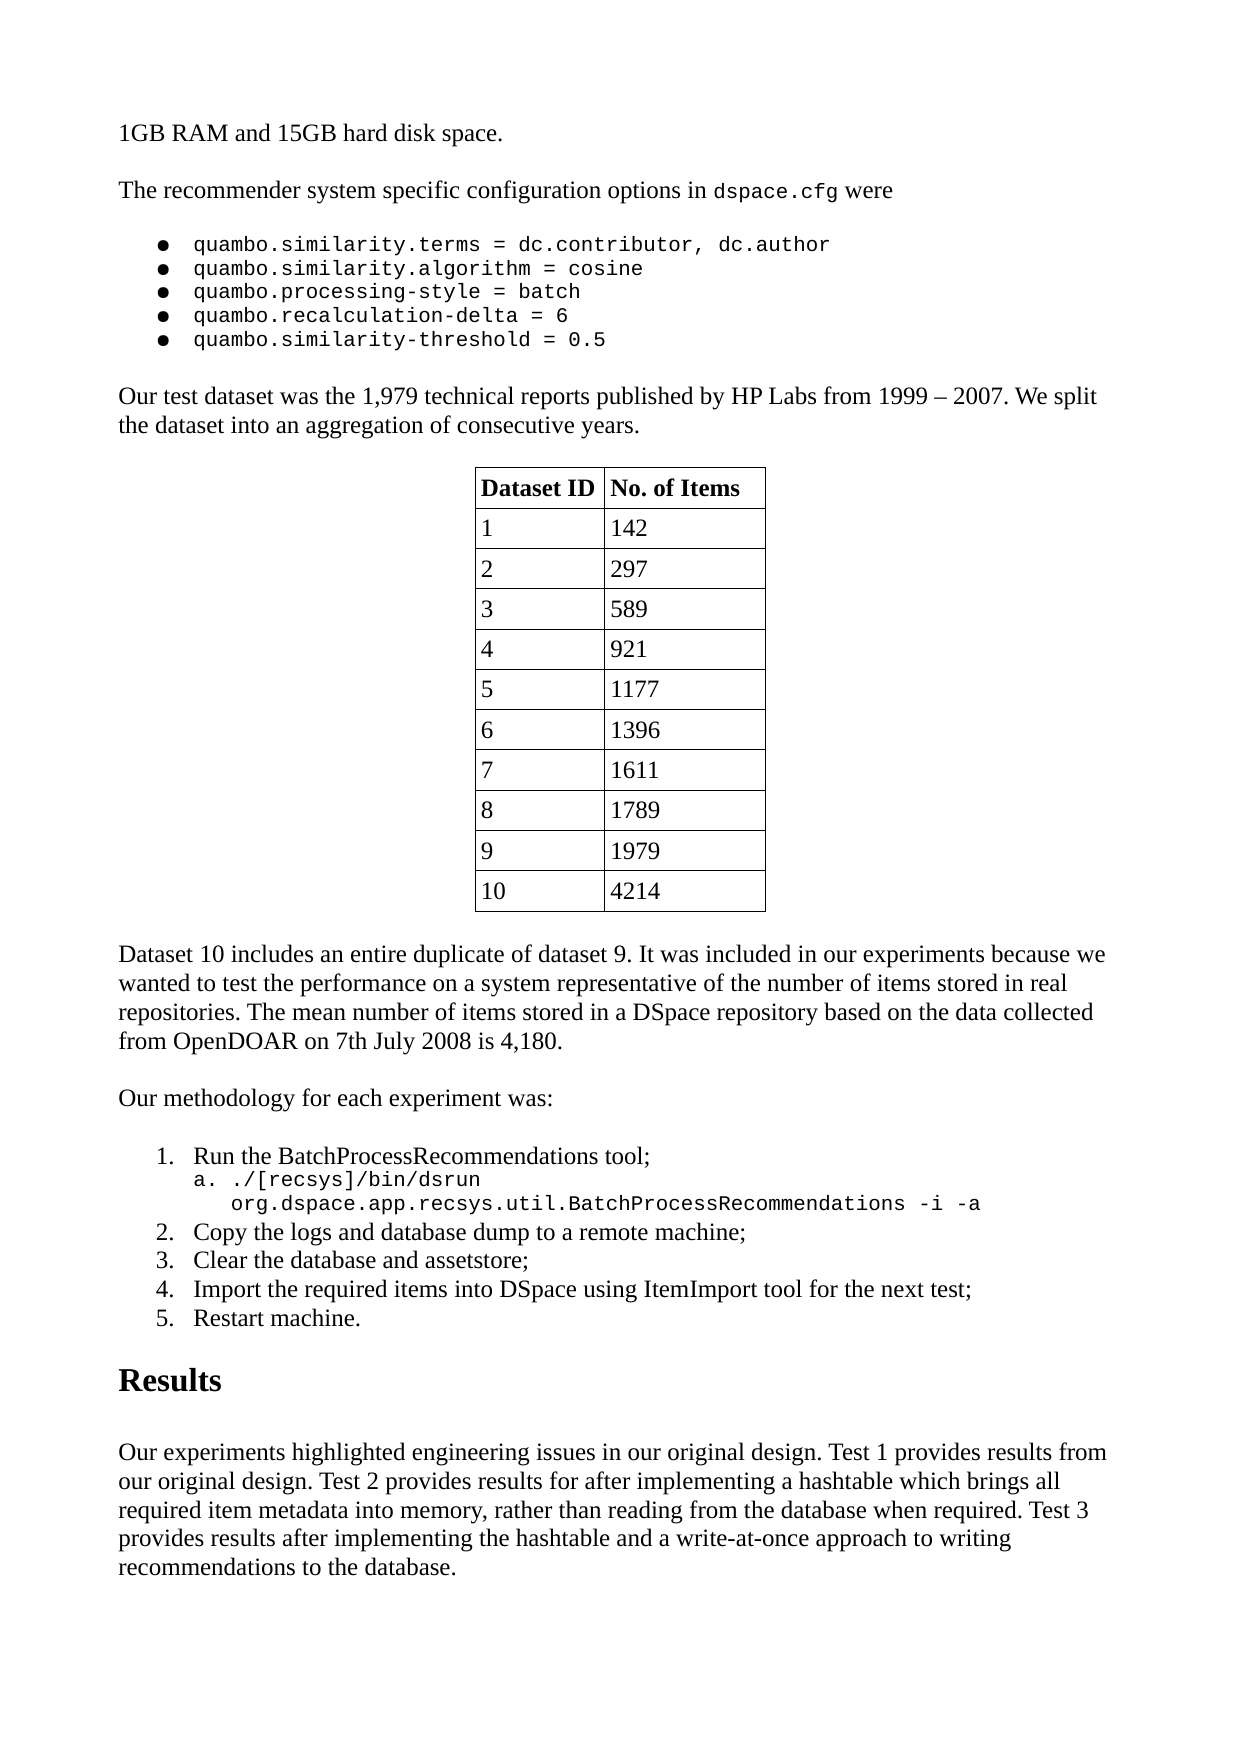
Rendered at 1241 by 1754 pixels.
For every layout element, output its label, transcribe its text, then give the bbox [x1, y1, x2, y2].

text Dataset 10 includes an entire duplicate of dataset 9. It was included in our experiments because we wanted to test the performance on a system representative of the number of items stored in real repositories. The mean number of items stored in a DSpace repository based on the data collected from OpenDOAR on 7th July 2008 is 4,180. [118, 939, 1122, 1054]
text Our test dataset was the 1,979 technical reports published by HP Labs from 1999 – 2007. We split the dataset into an aggregation of consecutive years. [118, 381, 1122, 438]
text The recommender system specific configuration options in dspace.cfg were [118, 176, 1122, 205]
table_cell 9 [476, 831, 604, 870]
table_cell 4214 [605, 871, 765, 911]
table_cell 7 [476, 750, 604, 790]
table_cell 2 [476, 549, 604, 588]
table_cell 8 [476, 791, 604, 830]
text Results [118, 1361, 1122, 1399]
table_cell 1979 [605, 831, 765, 870]
table_cell 589 [605, 589, 765, 628]
table_cell 142 [605, 509, 765, 548]
list ./[recsys]/bin/dsrun org.dspace.app.recsys.util.BatchProcessRecommendations -i -a [193, 1169, 1122, 1217]
table_cell 6 [476, 710, 604, 749]
table_cell 1396 [605, 710, 765, 749]
table_cell 1611 [605, 750, 765, 790]
list Run the BatchProcessRecommendations tool; [156, 1141, 1122, 1169]
list quambo.similarity.algorithm = cosine [156, 258, 1122, 281]
list quambo.recalculation-delta = 6 [156, 305, 1122, 328]
list Copy the logs and database dump to a remote machine; [156, 1217, 1122, 1246]
text Our methodology for each experiment was: [118, 1083, 1122, 1112]
list Import the required items into DSpace using ItemImport tool for the next test; [156, 1274, 1122, 1303]
text 1GB RAM and 15GB hard disk space. [118, 118, 1122, 147]
list quambo.similarity.terms = dc.contributor, dc.author [156, 234, 1122, 258]
text Our experiments highlighted engineering issues in our original design. Test 1 provides results from our original design. Test 2 provides results for after implementing a hashtable which brings all required item metadata into memory, rather than reading from the database when required. Test 3 provides results after implementing the hashtable and a write-at-once approach to writing recommendations to the database. [118, 1437, 1122, 1581]
table_cell 921 [605, 630, 765, 669]
table_cell 10 [476, 871, 604, 911]
table_cell 1177 [605, 670, 765, 709]
table_cell 3 [476, 589, 604, 628]
list quambo.processing-style = batch [156, 281, 1122, 305]
table_cell 4 [476, 630, 604, 669]
table_header No. of Items [605, 468, 765, 507]
list Clear the database and assetstore; [156, 1246, 1122, 1274]
table_cell 5 [476, 670, 604, 709]
table_cell 1 [476, 509, 604, 548]
list Restart machine. [156, 1303, 1122, 1332]
table_cell 1789 [605, 791, 765, 830]
list quambo.similarity-threshold = 0.5 [156, 328, 1122, 352]
table_header Dataset ID [476, 468, 604, 507]
table_cell 297 [605, 549, 765, 588]
